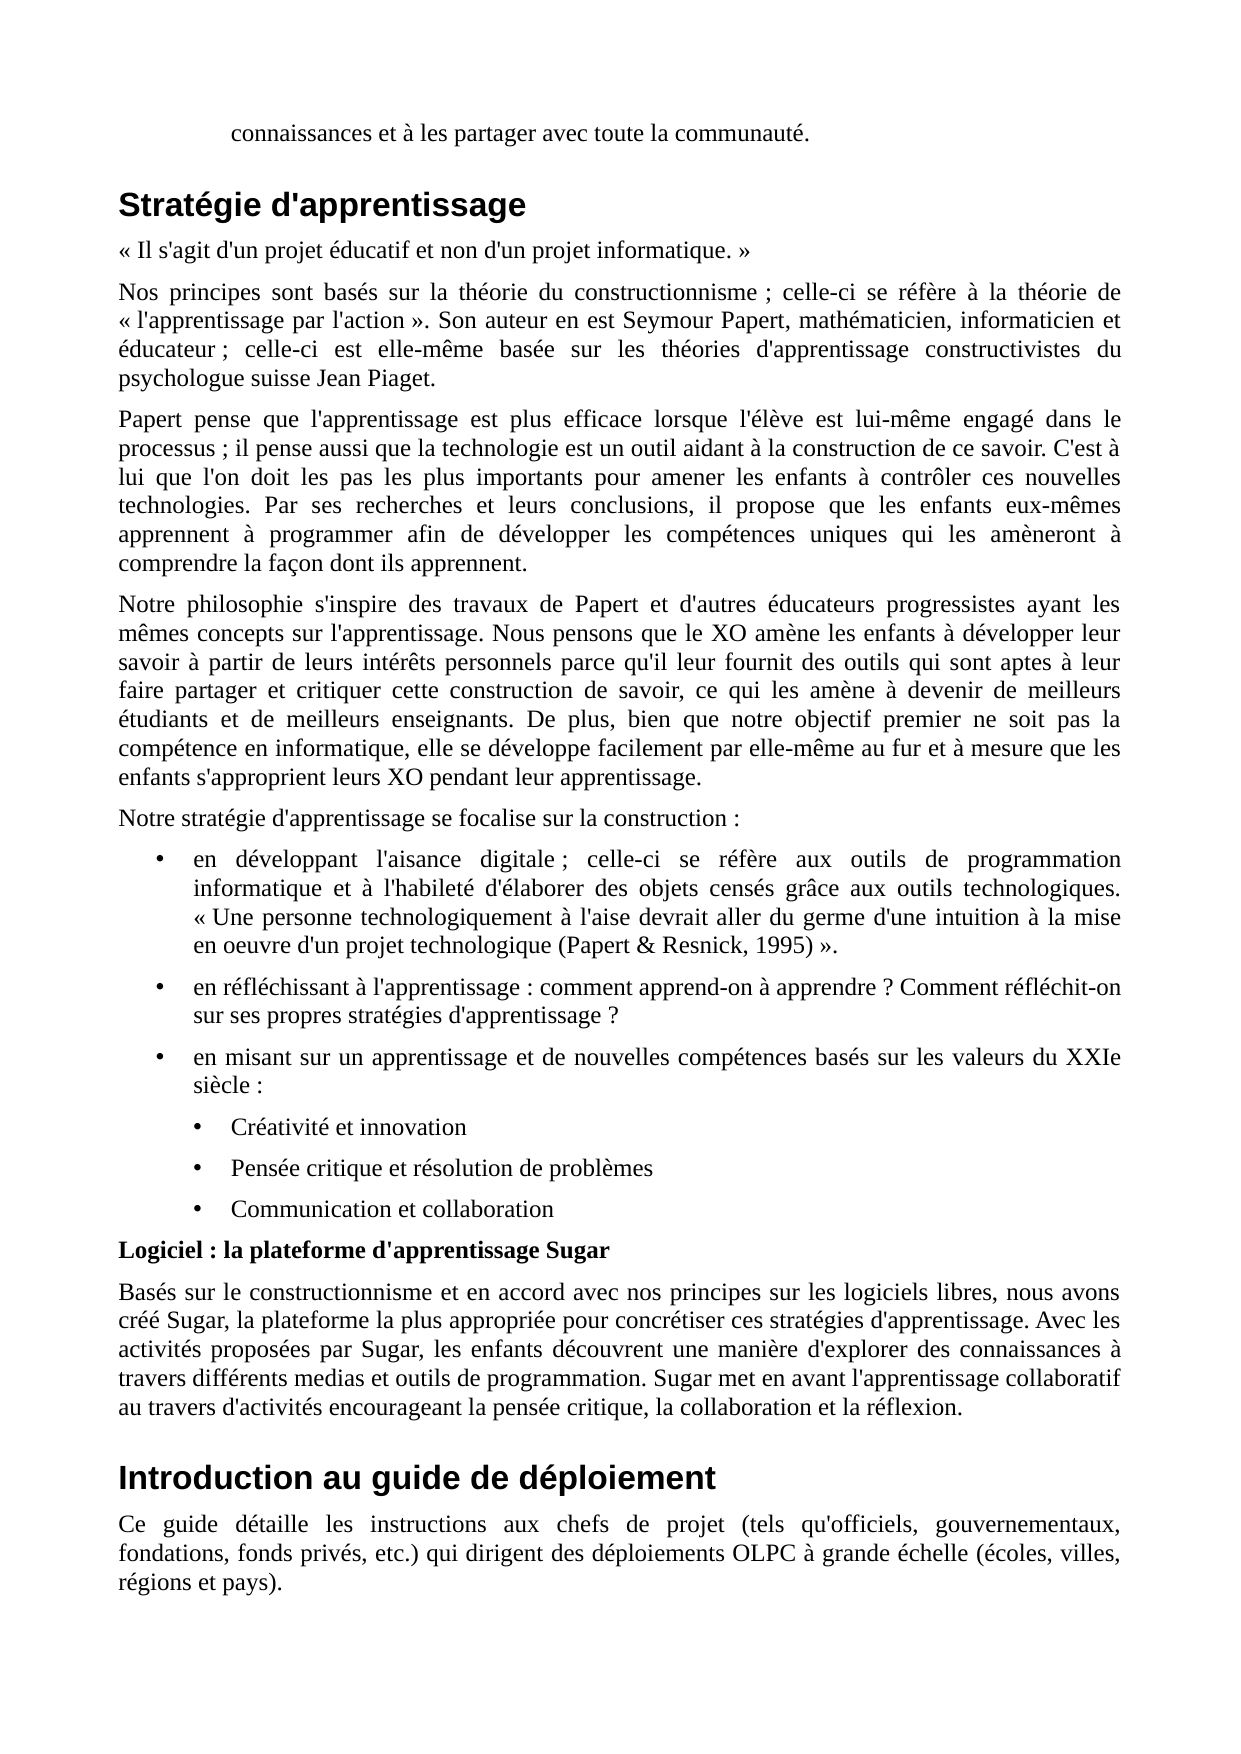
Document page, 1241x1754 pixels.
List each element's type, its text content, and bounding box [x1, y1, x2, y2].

text Papert pense que l'apprentissage est plus efficace lorsque l'élève est lui-même engagé dans le processus ; il pense aussi que la technologie est un outil aidant à la construction de ce savoir. C'est à lui que l'on doit les pas les plus importants pour amener les enfants à contrôler ces nouvelles technologies. Par ses recherches et leurs conclusions, il propose que les enfants eux-mêmes apprennent à programmer afin de développer les compétences uniques qui les amèneront à comprendre la façon dont ils apprennent. [118, 404, 1122, 577]
text Notre philosophie s'inspire des travaux de Papert et d'autres éducateurs progressistes ayant les mêmes concepts sur l'apprentissage. Nous pensons que le XO amène les enfants à développer leur savoir à partir de leurs intérêts personnels parce qu'il leur fournit des outils qui sont aptes à leur faire partager et critiquer cette construction de savoir, ce qui les amène à devenir de meilleurs étudiants et de meilleurs enseignants. De plus, bien que notre objectif premier ne soit pas la compétence en informatique, elle se développe facilement par elle-même au fur et à mesure que les enfants s'approprient leurs XO pendant leur apprentissage. [118, 589, 1122, 791]
list en misant sur un apprentissage et de nouvelles compétences basés sur les valeurs du XXIe siècle : [156, 1042, 1122, 1099]
text Notre stratégie d'apprentissage se focalise sur la construction : [118, 803, 1122, 832]
list connaissances et à les partager avec toute la communauté. [193, 118, 1122, 147]
list en développant l'aisance digitale ; celle-ci se réfère aux outils de programmation informatique et à l'habileté d'élaborer des objets censés grâce aux outils technologiques. « Une personne technologiquement à l'aise devrait aller du germe d'une intuition à la mise en oeuvre d'un projet technologique (Papert & Resnick, 1995) ». [156, 844, 1122, 959]
list Pensée critique et résolution de problèmes [193, 1153, 1122, 1182]
text Ce guide détaille les instructions aux chefs de projet (tels qu'officiels, gouvernementaux, fondations, fonds privés, etc.) qui dirigent des déploiements OLPC à grande échelle (écoles, villes, régions et pays). [118, 1509, 1122, 1595]
list en réfléchissant à l'apprentissage : comment apprend-on à apprendre ? Comment réfléchit-on sur ses propres stratégies d'apprentissage ? [156, 972, 1122, 1029]
text « Il s'agit d'un projet éducatif et non d'un projet informatique. » [118, 236, 1122, 264]
list Communication et collaboration [193, 1194, 1122, 1223]
text Basés sur le constructionnisme et en accord avec nos principes sur les logiciels libres, nous avons créé Sugar, la plateforme la plus appropriée pour concrétiser ces stratégies d'apprentissage. Avec les activités proposées par Sugar, les enfants découvrent une manière d'explorer des connaissances à travers différents medias et outils de programmation. Sugar met en avant l'apprentissage collaboratif au travers d'activités encourageant la pensée critique, la collaboration et la réflexion. [118, 1277, 1122, 1421]
list Créativité et innovation [193, 1112, 1122, 1141]
subtitle Introduction au guide de déploiement [118, 1458, 1122, 1497]
text Nos principes sont basés sur la théorie du constructionnisme ; celle-ci se réfère à la théorie de « l'apprentissage par l'action ». Son auteur en est Seymour Papert, mathématicien, informaticien et éducateur ; celle-ci est elle-même basée sur les théories d'apprentissage constructivistes du psychologue suisse Jean Piaget. [118, 277, 1122, 392]
subtitle Stratégie d'apprentissage [118, 184, 1122, 223]
text Logiciel : la plateforme d'apprentissage Sugar [118, 1236, 1122, 1264]
